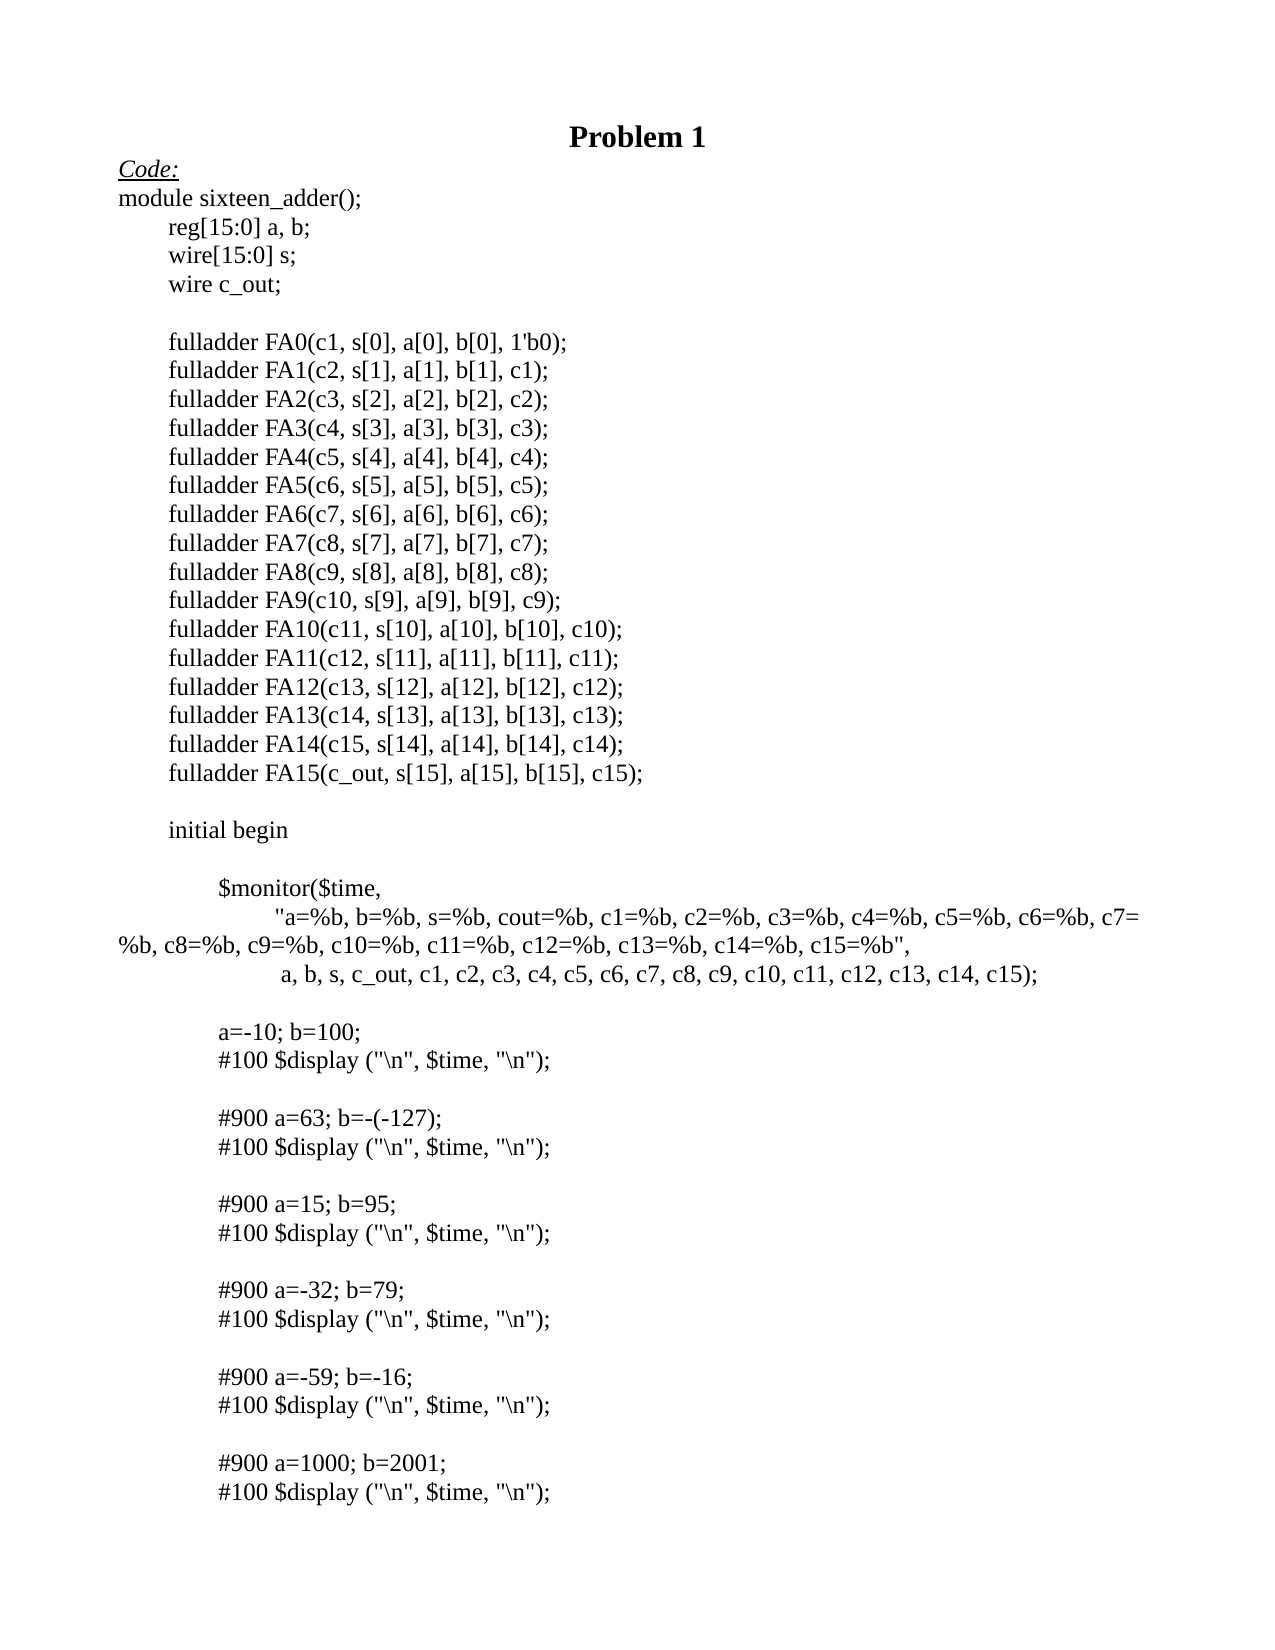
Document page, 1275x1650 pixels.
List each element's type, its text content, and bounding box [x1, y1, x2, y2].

text #100 $display ("\n", $time, "\n"); [118, 1304, 1157, 1333]
text fulladder FA6(c7, s[6], a[6], b[6], c6); [118, 499, 1157, 528]
text #100 $display ("\n", $time, "\n"); [118, 1477, 1157, 1505]
text fulladder FA11(c12, s[11], a[11], b[11], c11); [118, 643, 1157, 672]
text #100 $display ("\n", $time, "\n"); [118, 1045, 1157, 1074]
text fulladder FA12(c13, s[12], a[12], b[12], c12); [118, 672, 1157, 700]
text #100 $display ("\n", $time, "\n"); [118, 1132, 1157, 1160]
text fulladder FA2(c3, s[2], a[2], b[2], c2); [118, 384, 1157, 413]
text $monitor($time, [118, 873, 1157, 902]
text #100 $display ("\n", $time, "\n"); [118, 1218, 1157, 1247]
text #900 a=-59; b=-16; [118, 1362, 1157, 1390]
text a, b, s, c_out, c1, c2, c3, c4, c5, c6, c7, c8, c9, c10, c11, c12, c13, c14, c15); [118, 959, 1157, 988]
text fulladder FA9(c10, s[9], a[9], b[9], c9); [118, 585, 1157, 614]
text reg[15:0] a, b; [118, 212, 1157, 240]
text fulladder FA5(c6, s[5], a[5], b[5], c5); [118, 470, 1157, 499]
text fulladder FA0(c1, s[0], a[0], b[0], 1'b0); [118, 327, 1157, 355]
text fulladder FA10(c11, s[10], a[10], b[10], c10); [118, 614, 1157, 643]
text Code: [118, 154, 1157, 183]
text "a=%b, b=%b, s=%b, cout=%b, c1=%b, c2=%b, c3=%b, c4=%b, c5=%b, c6=%b, c7=%b, c8=%b, c9=%b, c10=%b, c11=%b, c12=%b, c13=%b, c14=%b, c15=%b", [118, 902, 1157, 959]
text #900 a=-32; b=79; [118, 1275, 1157, 1304]
text fulladder FA15(c_out, s[15], a[15], b[15], c15); [118, 758, 1157, 787]
text fulladder FA3(c4, s[3], a[3], b[3], c3); [118, 413, 1157, 442]
text #900 a=63; b=-(-127); [118, 1103, 1157, 1132]
text #100 $display ("\n", $time, "\n"); [118, 1390, 1157, 1419]
text fulladder FA14(c15, s[14], a[14], b[14], c14); [118, 729, 1157, 758]
text fulladder FA4(c5, s[4], a[4], b[4], c4); [118, 442, 1157, 470]
text wire[15:0] s; [118, 240, 1157, 269]
text #900 a=1000; b=2001; [118, 1448, 1157, 1477]
text fulladder FA1(c2, s[1], a[1], b[1], c1); [118, 355, 1157, 384]
text a=-10; b=100; [118, 1017, 1157, 1045]
text wire c_out; [118, 269, 1157, 298]
text fulladder FA7(c8, s[7], a[7], b[7], c7); [118, 528, 1157, 557]
text Problem 1 [118, 118, 1157, 154]
text module sixteen_adder(); [118, 183, 1157, 212]
text fulladder FA8(c9, s[8], a[8], b[8], c8); [118, 557, 1157, 585]
text initial begin [118, 815, 1157, 844]
text #900 a=15; b=95; [118, 1189, 1157, 1218]
text fulladder FA13(c14, s[13], a[13], b[13], c13); [118, 700, 1157, 729]
